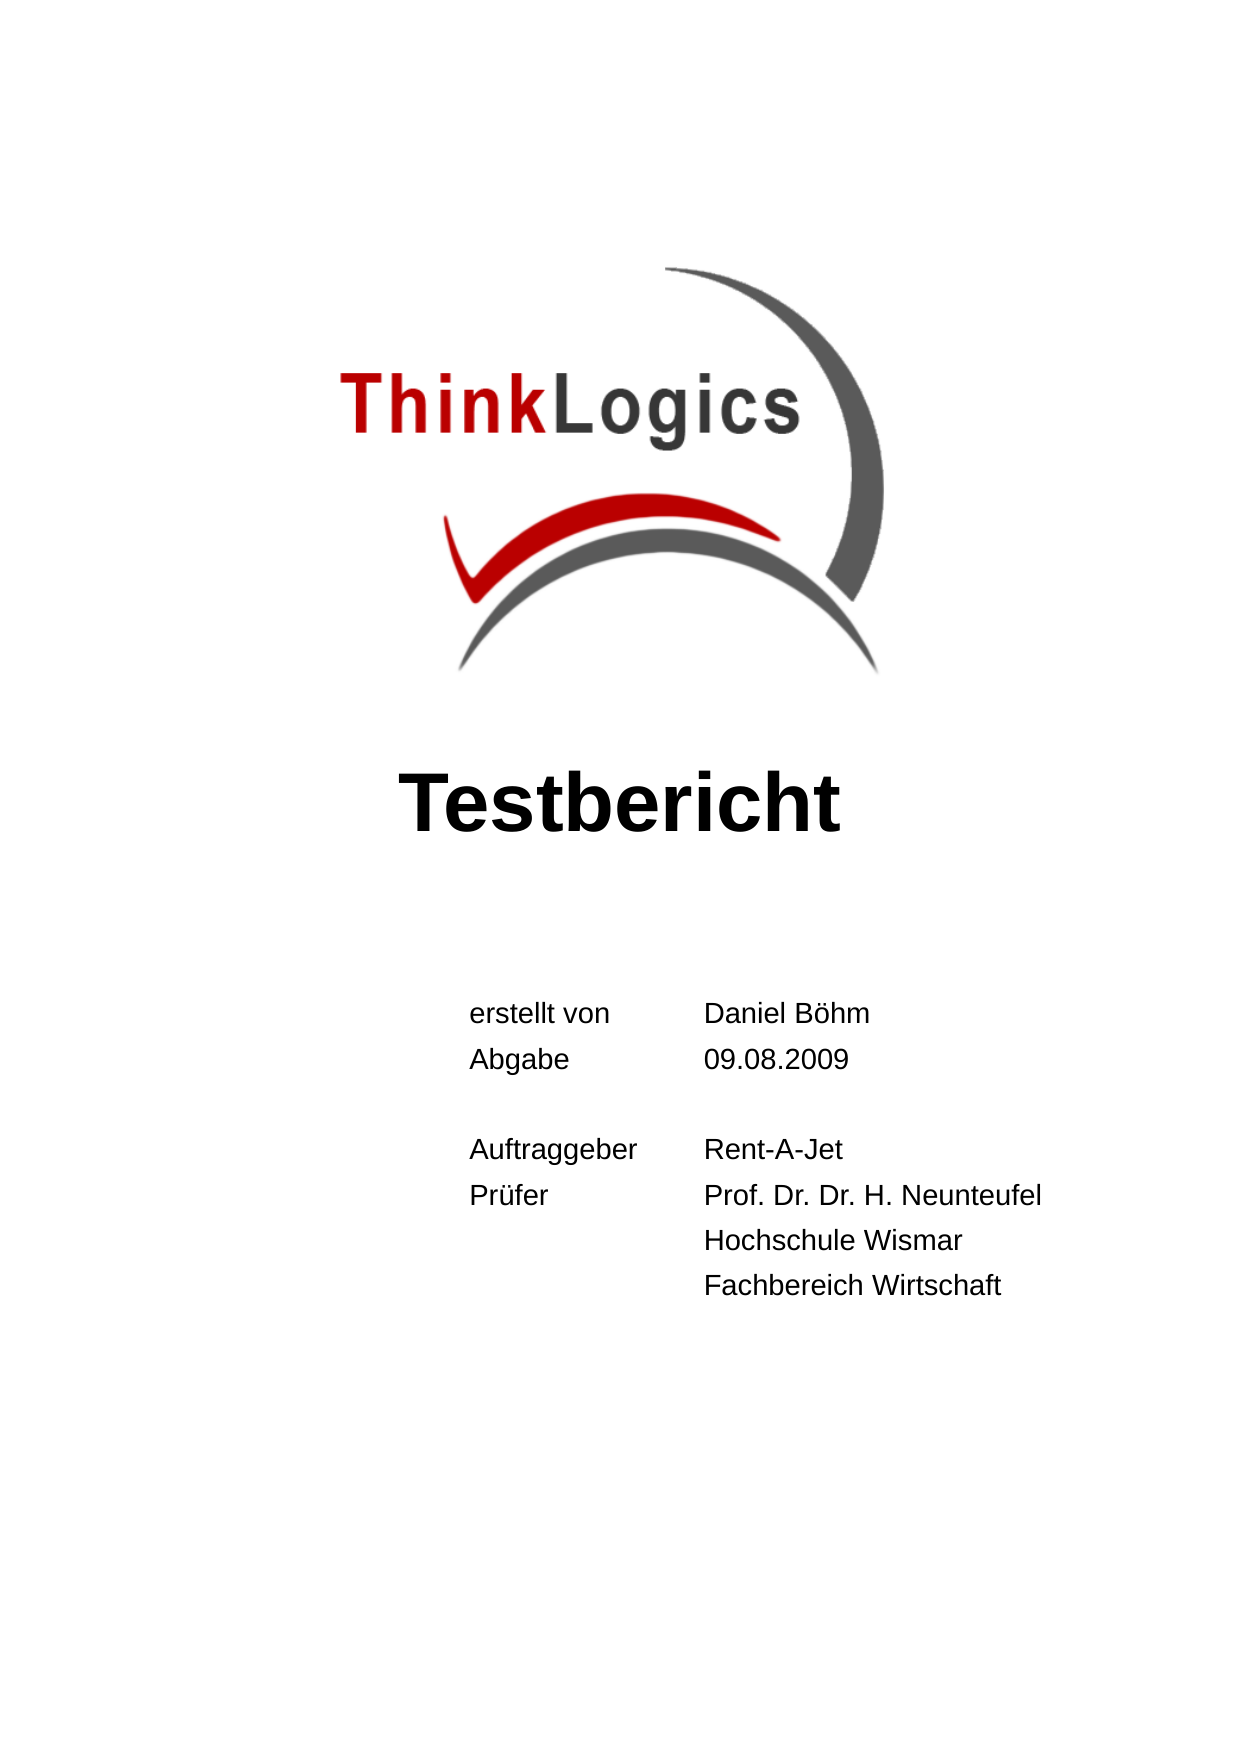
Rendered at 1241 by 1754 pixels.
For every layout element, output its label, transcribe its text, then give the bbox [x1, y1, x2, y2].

subtitle Testbericht [118, 753, 1122, 849]
text Hochschule Wismar [236, 1223, 1122, 1256]
picture [293, 235, 947, 702]
text Auftraggeber Rent-A-Jet [236, 1132, 1122, 1166]
text Abgabe 09.08.2009 [236, 1042, 1122, 1075]
text Prüfer Prof. Dr. Dr. H. Neunteufel [236, 1178, 1122, 1211]
text erstellt von Daniel Böhm [236, 996, 1122, 1030]
text Fachbereich Wirtschaft [236, 1268, 1122, 1302]
